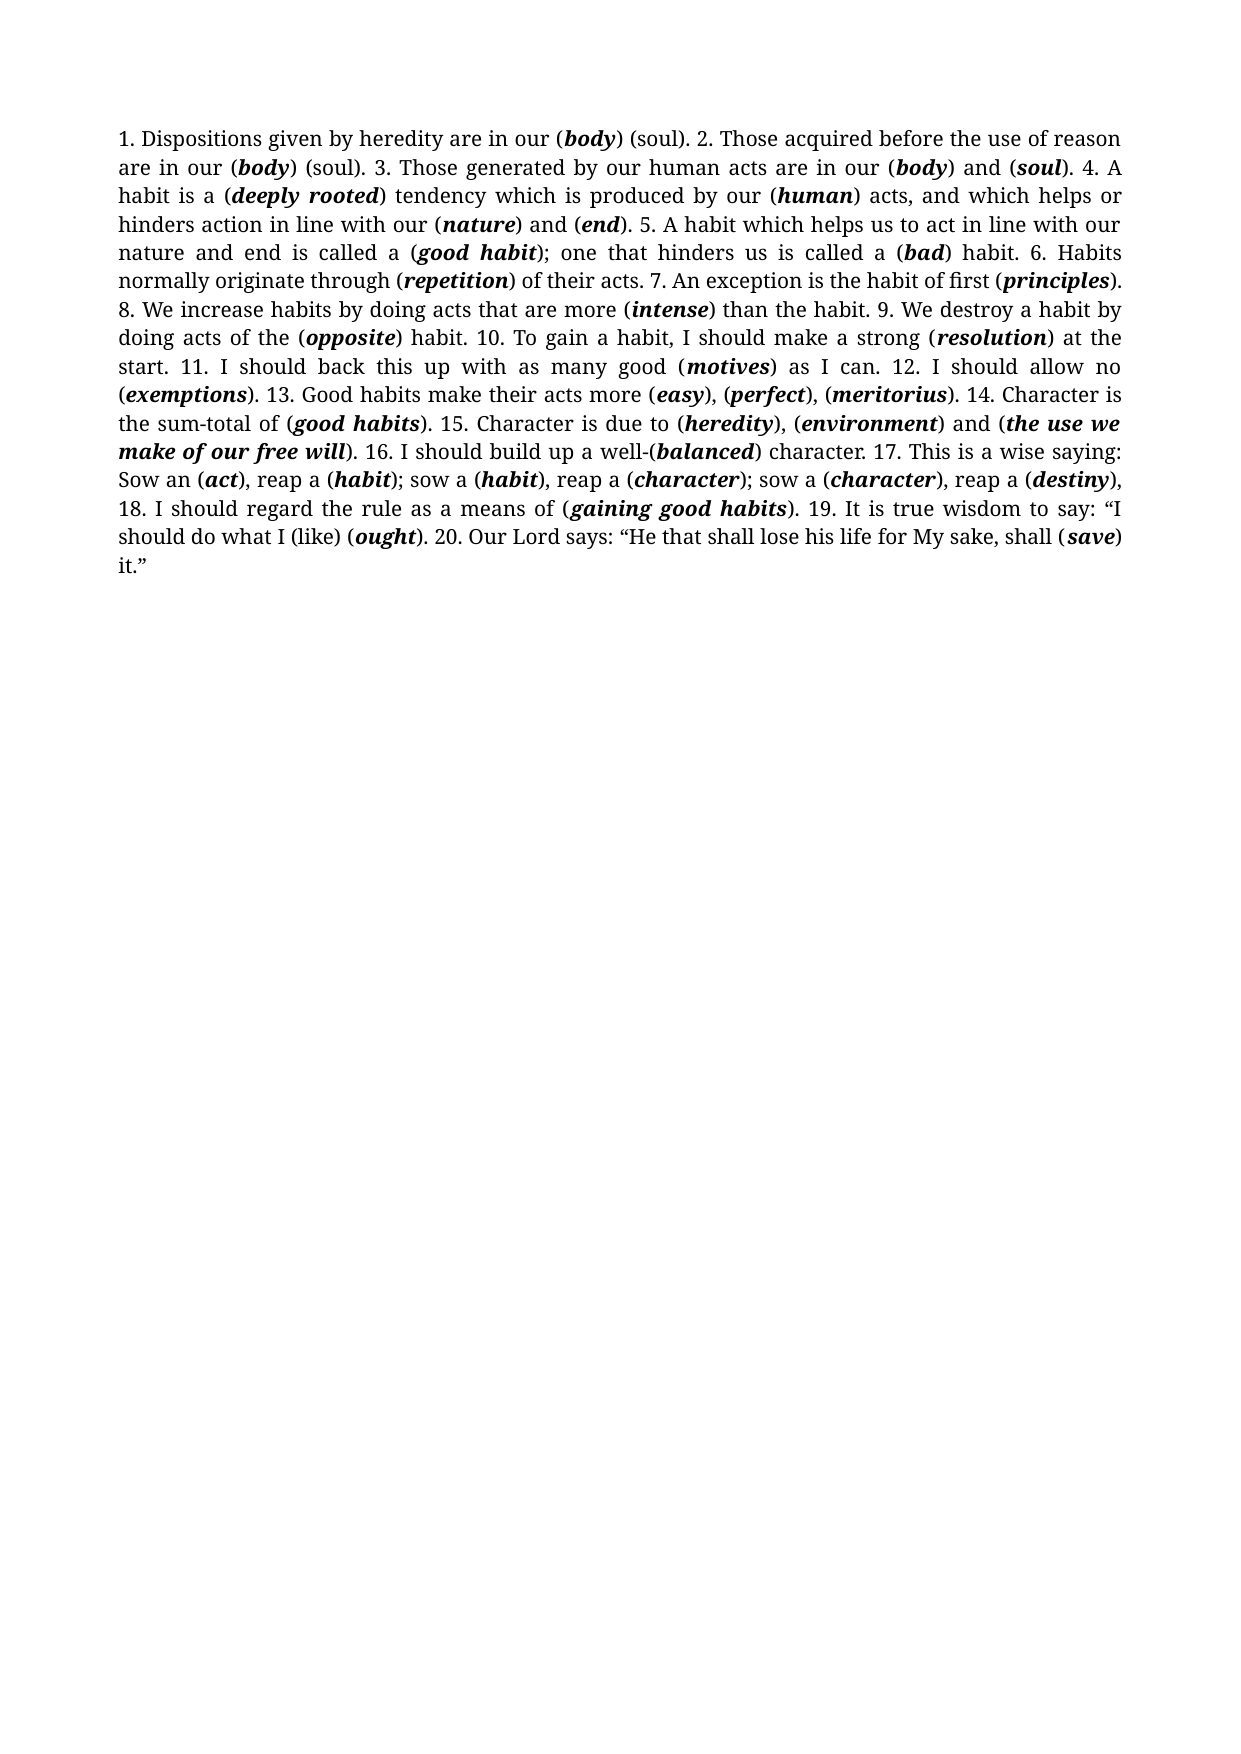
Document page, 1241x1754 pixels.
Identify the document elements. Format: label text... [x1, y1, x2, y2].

text 1. Dispositions given by heredity are in our (body) (soul). 2. Those acquired before the use of reason are in our (body) (soul). 3. Those generated by our human acts are in our (body) and (soul). 4. A habit is a (deeply rooted) tendency which is produced by our (human) acts, and which helps or hinders action in line with our (nature) and (end). 5. A habit which helps us to act in line with our nature and end is called a (good habit); one that hinders us is called a (bad) habit. 6. Habits normally originate through (repetition) of their acts. 7. An exception is the habit of first (principles). 8. We increase habits by doing acts that are more (intense) than the habit. 9. We destroy a habit by doing acts of the (opposite) habit. 10. To gain a habit, I should make a strong (resolution) at the start. 11. I should back this up with as many good (motives) as I can. 12. I should allow no (exemptions). 13. Good habits make their acts more (easy), (perfect), (meritorius). 14. Character is the sum-total of (good habits). 15. Character is due to (heredity), (environment) and (the use we make of our free will). 16. I should build up a well-(balanced) character. 17. This is a wise saying: Sow an (act), reap a (habit); sow a (habit), reap a (character); sow a (character), reap a (destiny), 18. I should regard the rule as a means of (gaining good habits). 19. It is true wisdom to say: “I should do what I (like) (ought). 20. Our Lord says: “He that shall lose his life for My sake, shall (save) it.” [118, 124, 1122, 579]
